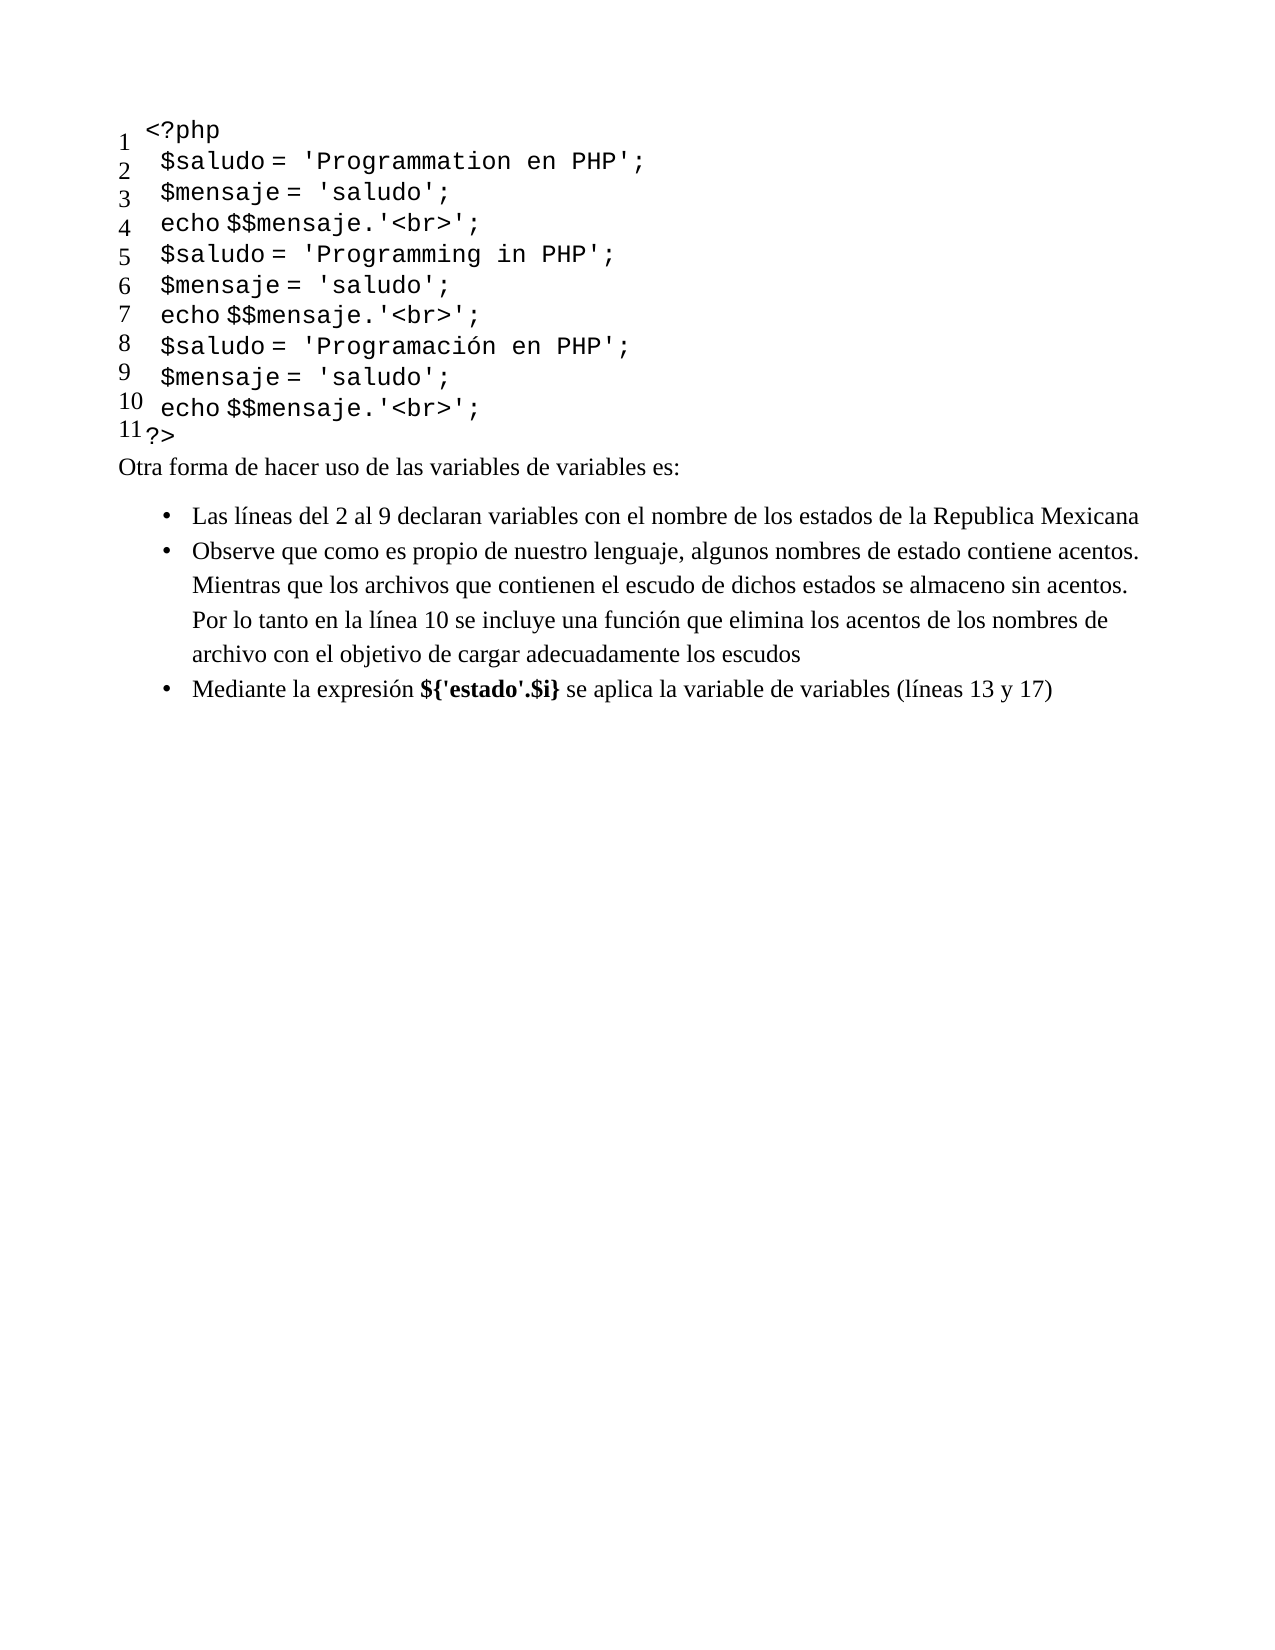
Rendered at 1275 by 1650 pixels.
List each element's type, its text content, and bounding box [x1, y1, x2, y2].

list Mediante la expresión ${'estado'.$i} se aplica la variable de variables (líneas 13 y 17) [162, 674, 1157, 702]
table_header <?php $saludo = 'Programmation en PHP'; $mensaje = 'saludo'; echo $$mensaje.'<br>'; $saludo = 'Programming in PHP'; $mensaje = 'saludo'; echo $$mensaje.'<br>'; $saludo = 'Programación en PHP'; $mensaje = 'saludo'; echo $$mensaje.'<br>'; ?> [145, 118, 653, 452]
table_header 1 2 3 4 5 6 7 8 9 10 11 [118, 118, 145, 452]
text Otra forma de hacer uso de las variables de variables es: [118, 452, 1157, 481]
list Observe que como es propio de nuestro lenguaje, algunos nombres de estado contiene acentos. Mientras que los archivos que contienen el escudo de dichos estados se almaceno sin acentos. Por lo tanto en la línea 10 se incluye una función que elimina los acentos de los nombres de archivo con el objetivo de cargar adecuadamente los escudos [162, 536, 1157, 668]
list Las líneas del 2 al 9 declaran variables con el nombre de los estados de la Republica Mexicana [162, 501, 1157, 530]
